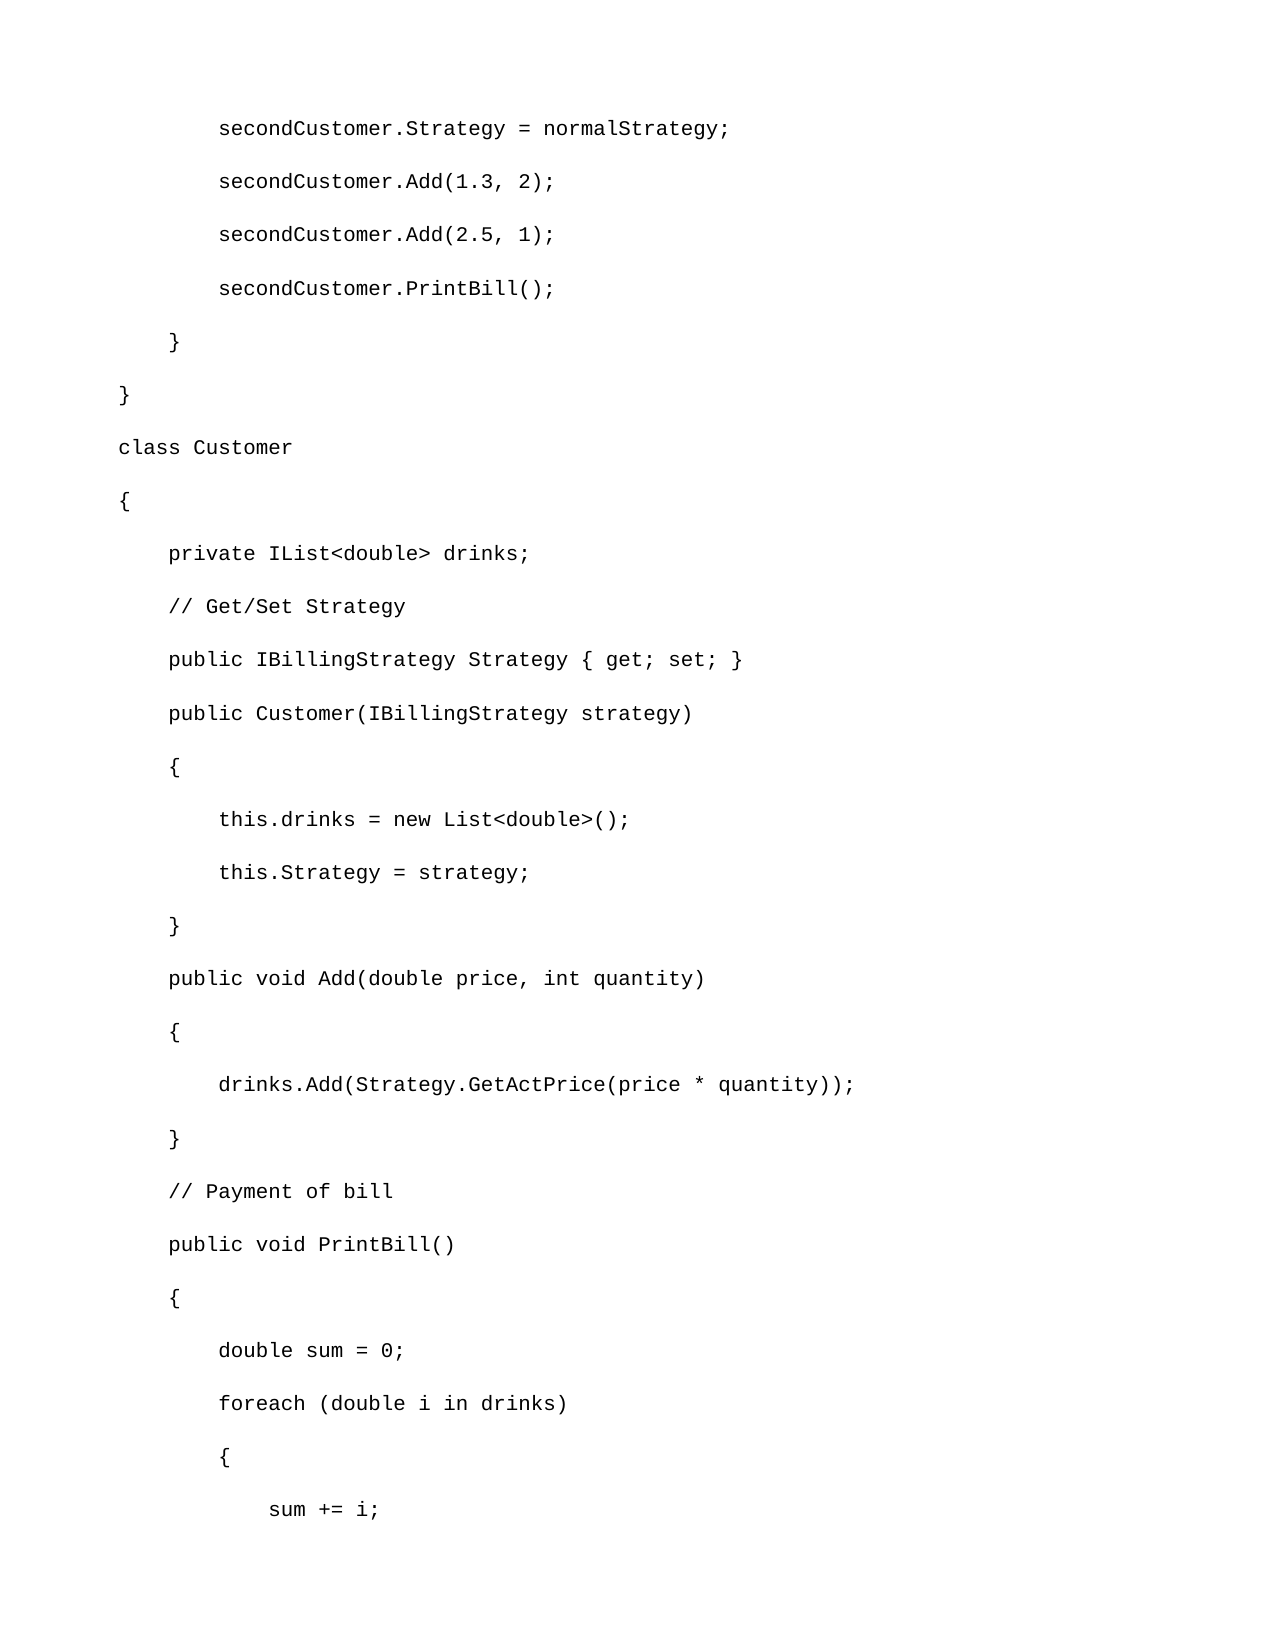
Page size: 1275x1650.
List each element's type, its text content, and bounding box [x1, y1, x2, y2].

text // Payment of bill [118, 1181, 1157, 1204]
text this.Strategy = strategy; [118, 862, 1157, 886]
text } [118, 331, 1157, 354]
text { [118, 1021, 1157, 1045]
text secondCustomer.Add(1.3, 2); [118, 171, 1157, 195]
text } [118, 915, 1157, 939]
text { [118, 756, 1157, 779]
text public void Add(double price, int quantity) [118, 968, 1157, 992]
text // Get/Set Strategy [118, 596, 1157, 620]
text double sum = 0; [118, 1340, 1157, 1364]
text } [118, 384, 1157, 407]
text sum += i; [118, 1499, 1157, 1523]
text this.drinks = new List<double>(); [118, 809, 1157, 832]
text secondCustomer.Add(2.5, 1); [118, 224, 1157, 248]
text secondCustomer.PrintBill(); [118, 277, 1157, 301]
text public Customer(IBillingStrategy strategy) [118, 702, 1157, 726]
text secondCustomer.Strategy = normalStrategy; [118, 118, 1157, 142]
text class Customer [118, 437, 1157, 461]
text } [118, 1127, 1157, 1151]
text private IList<double> drinks; [118, 543, 1157, 567]
text { [118, 1446, 1157, 1470]
text { [118, 490, 1157, 514]
text public IBillingStrategy Strategy { get; set; } [118, 649, 1157, 673]
text public void PrintBill() [118, 1234, 1157, 1257]
text foreach (double i in drinks) [118, 1393, 1157, 1417]
text drinks.Add(Strategy.GetActPrice(price * quantity)); [118, 1074, 1157, 1098]
text { [118, 1287, 1157, 1311]
